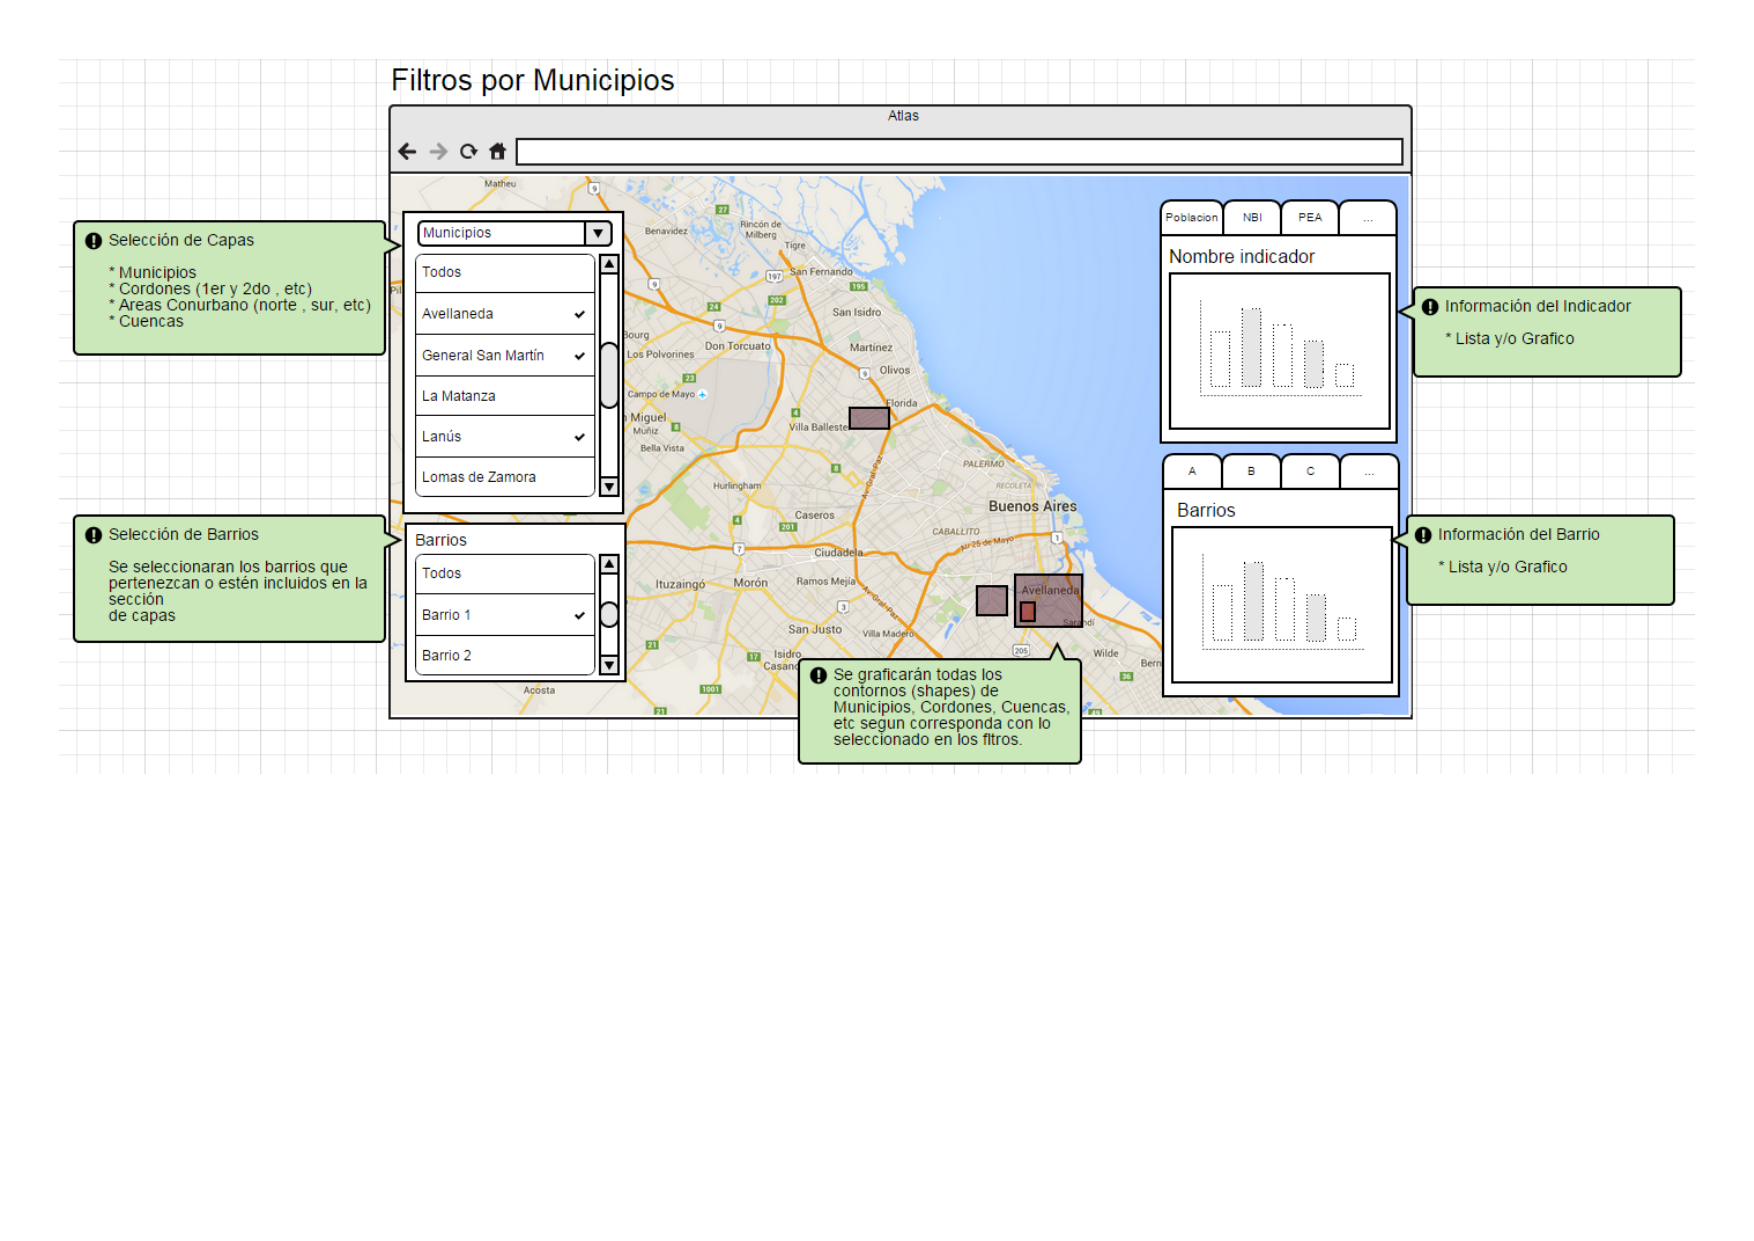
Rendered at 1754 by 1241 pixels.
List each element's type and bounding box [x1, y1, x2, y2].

picture [59, 59, 1695, 774]
